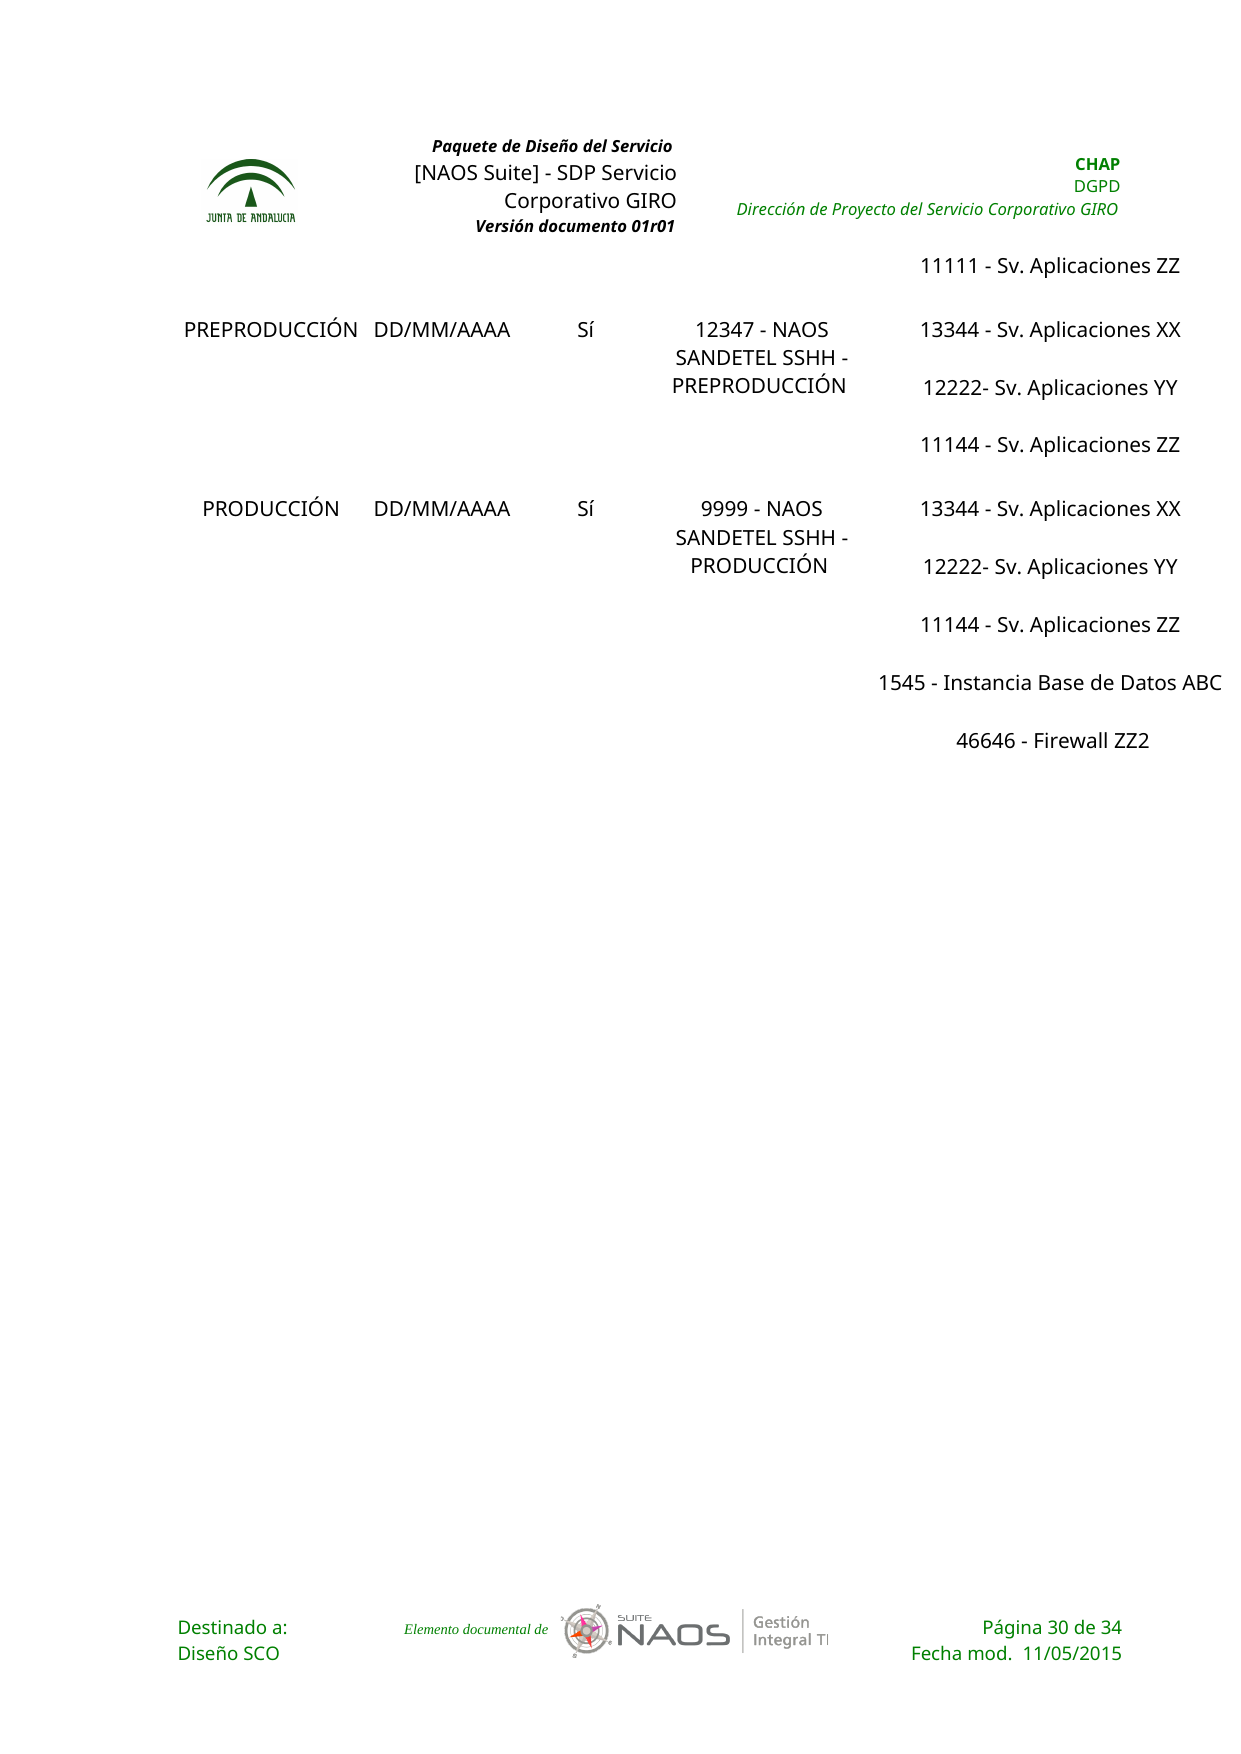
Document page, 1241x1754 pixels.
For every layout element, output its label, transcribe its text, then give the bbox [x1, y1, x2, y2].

table_cell [519, 248, 657, 312]
picture [560, 1604, 829, 1658]
table_cell DD/MM/AAAA [370, 312, 519, 491]
table_cell [370, 248, 519, 312]
table_cell PRODUCCIÓN [177, 491, 370, 787]
table_cell PREPRODUCCIÓN [177, 312, 370, 491]
table_cell 12347 - NAOS SANDETEL SSHH - PREPRODUCCIÓN [658, 312, 866, 491]
table_cell Sí [519, 491, 657, 787]
table_cell 13344 - Sv. Aplicaciones XX 12222- Sv. Aplicaciones YY 11144 - Sv. Aplicaciones ZZ [866, 312, 1240, 491]
table_cell [658, 248, 866, 312]
table_cell Sí [519, 312, 657, 491]
table_cell 11111 - Sv. Aplicaciones ZZ [866, 248, 1240, 312]
picture [201, 159, 298, 226]
table_cell 13344 - Sv. Aplicaciones XX 12222- Sv. Aplicaciones YY 11144 - Sv. Aplicaciones ZZ 1545 - Instancia Base de Datos ABC 46646 - Firewall ZZ2 [866, 491, 1240, 787]
table_cell [177, 248, 370, 312]
table_cell DD/MM/AAAA [370, 491, 519, 787]
table_cell 9999 - NAOS SANDETEL SSHH - PRODUCCIÓN [658, 491, 866, 787]
